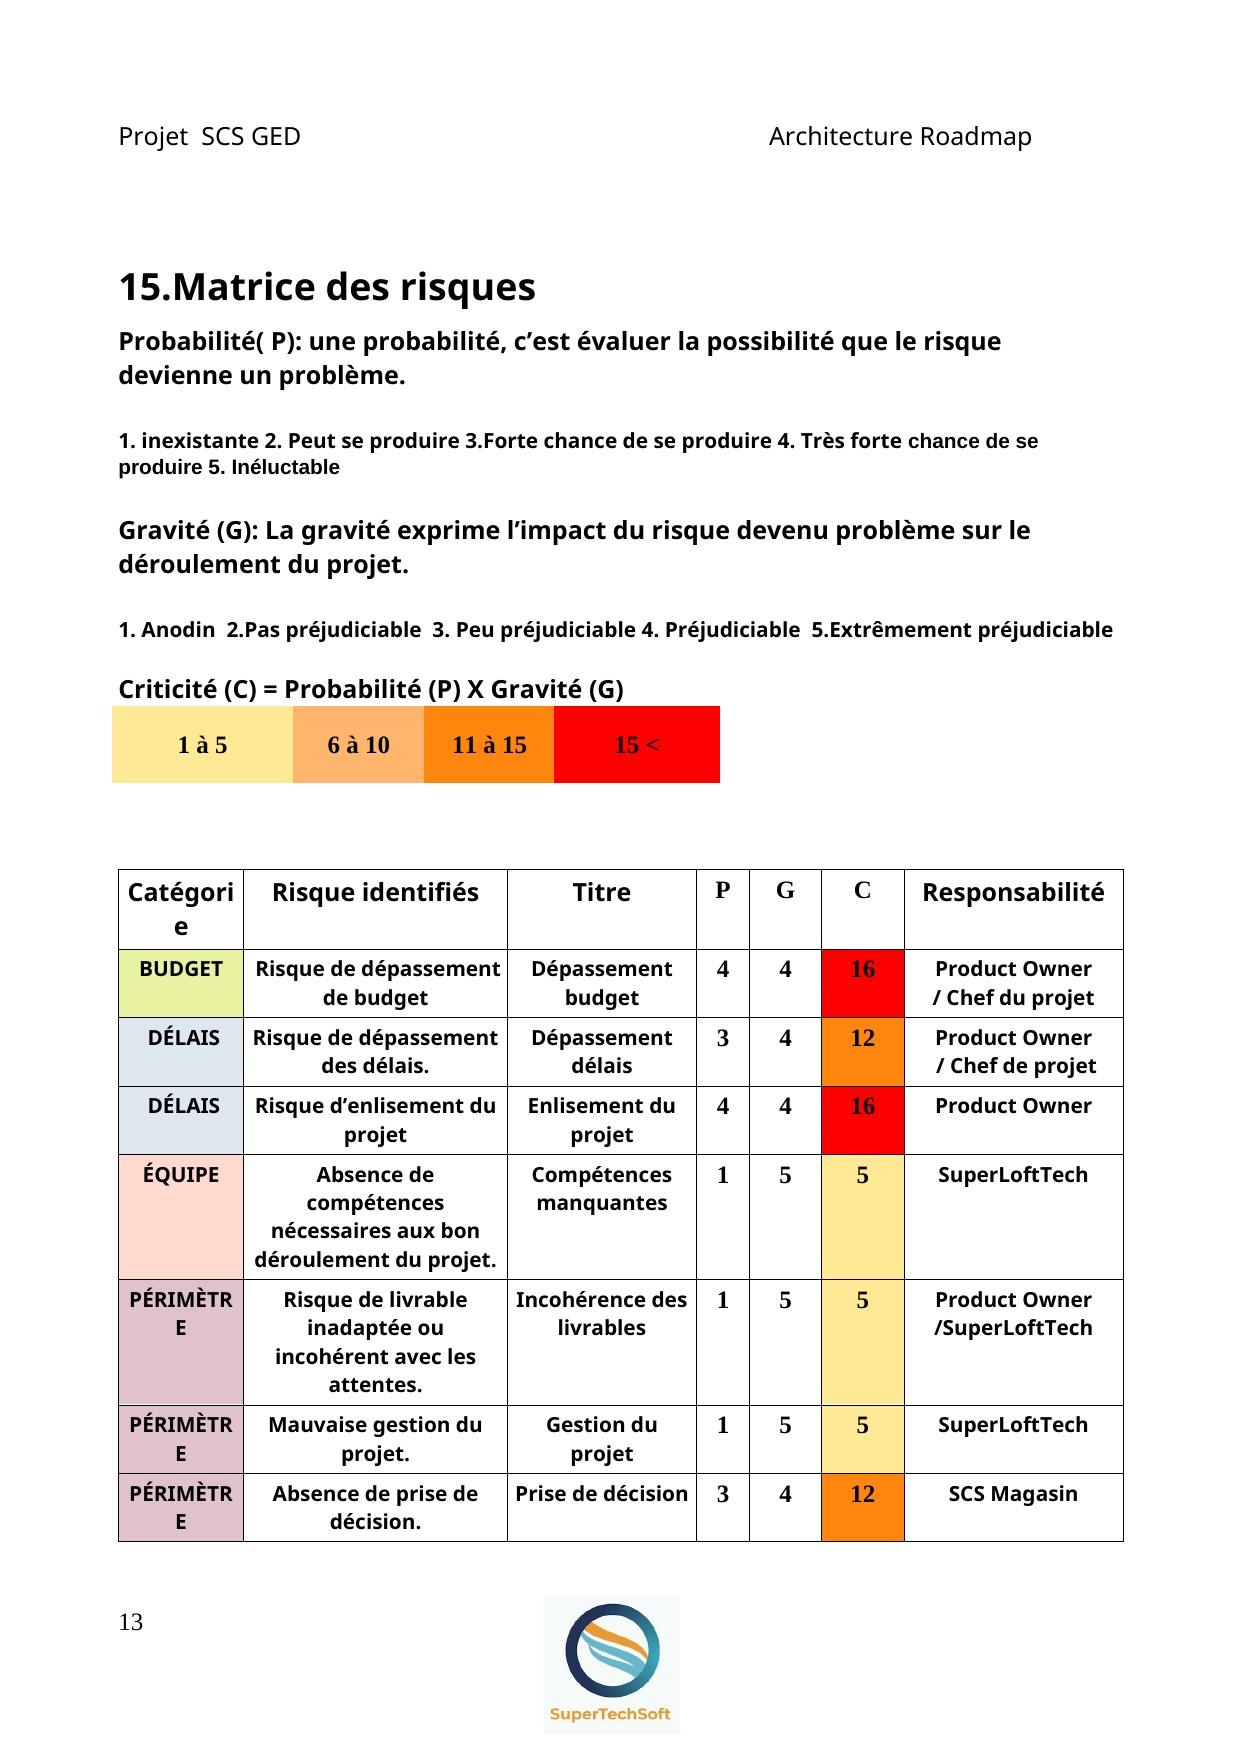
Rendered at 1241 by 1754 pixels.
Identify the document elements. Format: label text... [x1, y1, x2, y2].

table_header P [697, 870, 749, 949]
table_header 1 à 5 [112, 706, 293, 783]
table_header Responsabilité [905, 870, 1123, 949]
table_header 11 à 15 [424, 706, 554, 783]
table_cell 5 [822, 1280, 904, 1404]
table_cell 1 [697, 1155, 749, 1279]
table_cell Compétences manquantes [508, 1155, 696, 1279]
table_cell DÉLAIS [119, 1087, 243, 1154]
table_cell SuperLoftTech [905, 1406, 1123, 1473]
table_header 6 à 10 [293, 706, 424, 783]
table_cell Mauvaise gestion du projet. [244, 1406, 507, 1473]
table_cell Enlisement du projet [508, 1087, 696, 1154]
table_cell 4 [750, 950, 821, 1017]
table_cell 3 [697, 1474, 749, 1541]
table_cell BUDGET [119, 950, 243, 1017]
table_cell PÉRIMÈTRE [119, 1406, 243, 1473]
table_cell Gestion du projet [508, 1406, 696, 1473]
text Criticité (C) = Probabilité (P) X Gravité (G) [118, 672, 1122, 706]
table_cell Incohérence des livrables [508, 1280, 696, 1404]
table_cell Product Owner / Chef de projet [905, 1018, 1123, 1086]
table_header G [750, 870, 821, 949]
table_cell SuperLoftTech [905, 1155, 1123, 1279]
table_cell 16 [822, 950, 904, 1017]
table_cell 5 [822, 1406, 904, 1473]
table_cell Risque d’enlisement du projet [244, 1087, 507, 1154]
table_cell 5 [750, 1155, 821, 1279]
table_cell 1 [697, 1280, 749, 1404]
text 1. Anodin 2.Pas préjudiciable 3. Peu préjudiciable 4. Préjudiciable 5.Extrêmement préjudiciable [118, 615, 1122, 643]
table_cell 4 [750, 1087, 821, 1154]
table_cell 5 [750, 1280, 821, 1404]
picture [543, 1595, 681, 1734]
table_header C [822, 870, 904, 949]
table_cell Risque de dépassement des délais. [244, 1018, 507, 1086]
text Probabilité( P): une probabilité, c’est évaluer la possibilité que le risque devienne un problème. [118, 324, 1122, 392]
table_header Titre [508, 870, 696, 949]
table_cell DÉLAIS [119, 1018, 243, 1086]
table_cell 4 [697, 950, 749, 1017]
table_header Catégorie [119, 870, 243, 949]
table_cell 5 [822, 1155, 904, 1279]
table_cell 12 [822, 1018, 904, 1086]
table_cell Absence de compétences nécessaires aux bon déroulement du projet. [244, 1155, 507, 1279]
table_cell Product Owner [905, 1087, 1123, 1154]
table_cell 16 [822, 1087, 904, 1154]
table_cell Absence de prise de décision. [244, 1474, 507, 1541]
table_cell Risque de dépassement de budget [244, 950, 507, 1017]
table_header 15 < [554, 706, 720, 783]
table_cell Risque de livrable inadaptée ou incohérent avec les attentes. [244, 1280, 507, 1404]
table_cell SCS Magasin [905, 1474, 1123, 1541]
subtitle 15.Matrice des risques [118, 260, 1122, 311]
text 1. inexistante 2. Peut se produire 3.Forte chance de se produire 4. Très forte chance de se produire 5. Inéluctable [118, 426, 1122, 478]
table_cell 4 [750, 1474, 821, 1541]
table_cell 12 [822, 1474, 904, 1541]
table_cell ÉQUIPE [119, 1155, 243, 1279]
text Gravité (G): La gravité exprime l’impact du risque devenu problème sur le déroulement du projet. [118, 513, 1122, 581]
table_cell Dépassement délais [508, 1018, 696, 1086]
table_cell Product Owner / Chef du projet [905, 950, 1123, 1017]
table_cell 4 [750, 1018, 821, 1086]
table_cell PÉRIMÈTRE [119, 1280, 243, 1404]
table_cell PÉRIMÈTRE [119, 1474, 243, 1541]
table_cell 1 [697, 1406, 749, 1473]
table_cell 5 [750, 1406, 821, 1473]
table_cell Product Owner /SuperLoftTech [905, 1280, 1123, 1404]
table_cell 3 [697, 1018, 749, 1086]
table_cell Prise de décision [508, 1474, 696, 1541]
table_cell 4 [697, 1087, 749, 1154]
table_header Risque identifiés [244, 870, 507, 949]
table_cell Dépassement budget [508, 950, 696, 1017]
